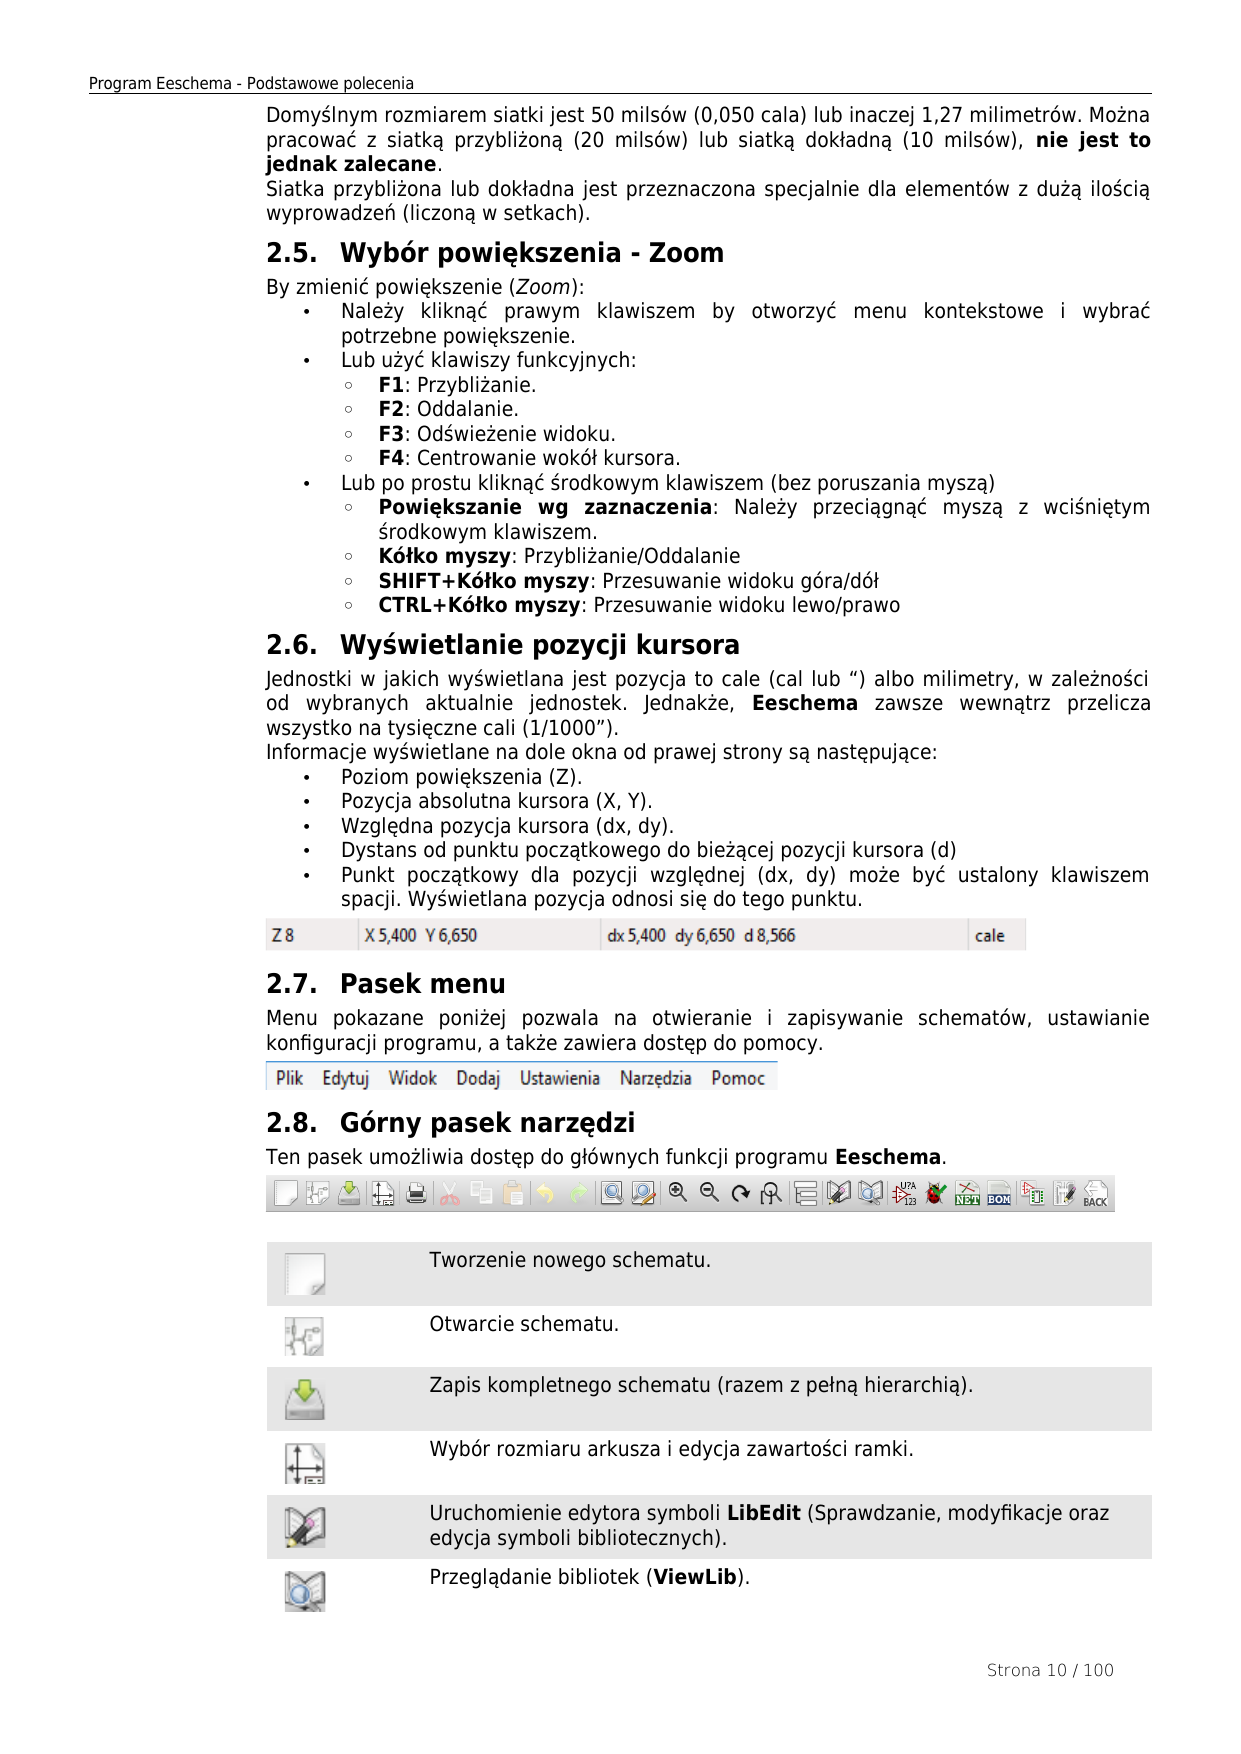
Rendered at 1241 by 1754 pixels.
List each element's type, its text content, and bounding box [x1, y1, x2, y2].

table_cell Otwarcie schematu. [412, 1306, 1152, 1367]
list Lub użyć klawiszy funkcyjnych: [303, 348, 1152, 373]
list Dystans od punktu początkowego do bieżącej pozycji kursora (d) [303, 838, 1152, 863]
list Punkt początkowy dla pozycji względnej (dx, dy) może być ustalony klawiszem spacji. Wyświetlana pozycja odnosi się do tego punktu. [303, 863, 1152, 912]
text Domyślnym rozmiarem siatki jest 50 milsów (0,050 cala) lub inaczej 1,27 milimetrów. Można pracować z siatką przybliżoną (20 milsów) lub siatką dokładną (10 milsów), nie jest to jednak zalecane. [266, 103, 1152, 177]
text Informacje wyświetlane na dole okna od prawej strony są następujące: [266, 740, 1152, 765]
list Względna pozycja kursora (dx, dy). [303, 814, 1152, 838]
list CTRL+Kółko myszy: Przesuwanie widoku lewo/prawo [341, 593, 1152, 618]
table_cell [267, 1306, 412, 1367]
subtitle Wyświetlanie pozycji kursora [266, 629, 1152, 661]
list F3: Odświeżenie widoku. [341, 422, 1152, 446]
list Powiększanie wg zaznaczenia: Należy przeciągnąć myszą z wciśniętym środkowym klawiszem. [341, 495, 1152, 544]
list Lub po prostu kliknąć środkowym klawiszem (bez poruszania myszą) [303, 471, 1152, 495]
list Należy kliknąć prawym klawiszem by otworzyć menu kontekstowe i wybrać potrzebne powiększenie. [303, 299, 1152, 348]
table_cell Uruchomienie edytora symboli LibEdit (Sprawdzanie, modyfikacje oraz edycja symboli bibliotecznych). [412, 1495, 1152, 1559]
text Menu pokazane poniżej pozwala na otwieranie i zapisywanie schematów, ustawianie konfiguracji programu, a także zawiera dostęp do pomocy. [266, 1006, 1152, 1055]
table_cell [267, 1495, 412, 1559]
text Ten pasek umożliwia dostęp do głównych funkcji programu Eeschema. [266, 1144, 1152, 1169]
table_cell Przeglądanie bibliotek (ViewLib). [412, 1560, 1152, 1623]
list F1: Przybliżanie. [341, 373, 1152, 397]
list Poziom powiększenia (Z). [303, 765, 1152, 789]
table_cell Wybór rozmiaru arkusza i edycja zawartości ramki. [412, 1431, 1152, 1495]
list SHIFT+Kółko myszy: Przesuwanie widoku góra/dół [341, 569, 1152, 593]
table_cell [267, 1431, 412, 1495]
text Siatka przybliżona lub dokładna jest przeznaczona specjalnie dla elementów z dużą ilością wyprowadzeń (liczoną w setkach). [266, 177, 1152, 226]
subtitle Górny pasek narzędzi [266, 1107, 1152, 1139]
table_cell [267, 1560, 412, 1623]
picture [265, 917, 1027, 952]
table_header Tworzenie nowego schematu. [412, 1242, 1152, 1306]
subtitle Wybór powiększenia - Zoom [266, 237, 1152, 269]
table_cell Zapis kompletnego schematu (razem z pełną hierarchią). [412, 1367, 1152, 1431]
subtitle Pasek menu [266, 969, 1152, 1000]
list F4: Centrowanie wokół kursora. [341, 446, 1152, 471]
table_cell [267, 1367, 412, 1431]
list F2: Oddalanie. [341, 397, 1152, 422]
list Pozycja absolutna kursora (X, Y). [303, 789, 1152, 814]
text Jednostki w jakich wyświetlana jest pozycja to cale (cal lub “) albo milimetry, w zależności od wybranych aktualnie jednostek. Jednakże, Eeschema zawsze wewnątrz przelicza wszystko na tysięczne cali (1/1000”). [266, 667, 1152, 740]
list Kółko myszy: Przybliżanie/Oddalanie [341, 544, 1152, 569]
table_header [267, 1242, 412, 1306]
text By zmienić powiększenie (Zoom): [266, 275, 1152, 299]
